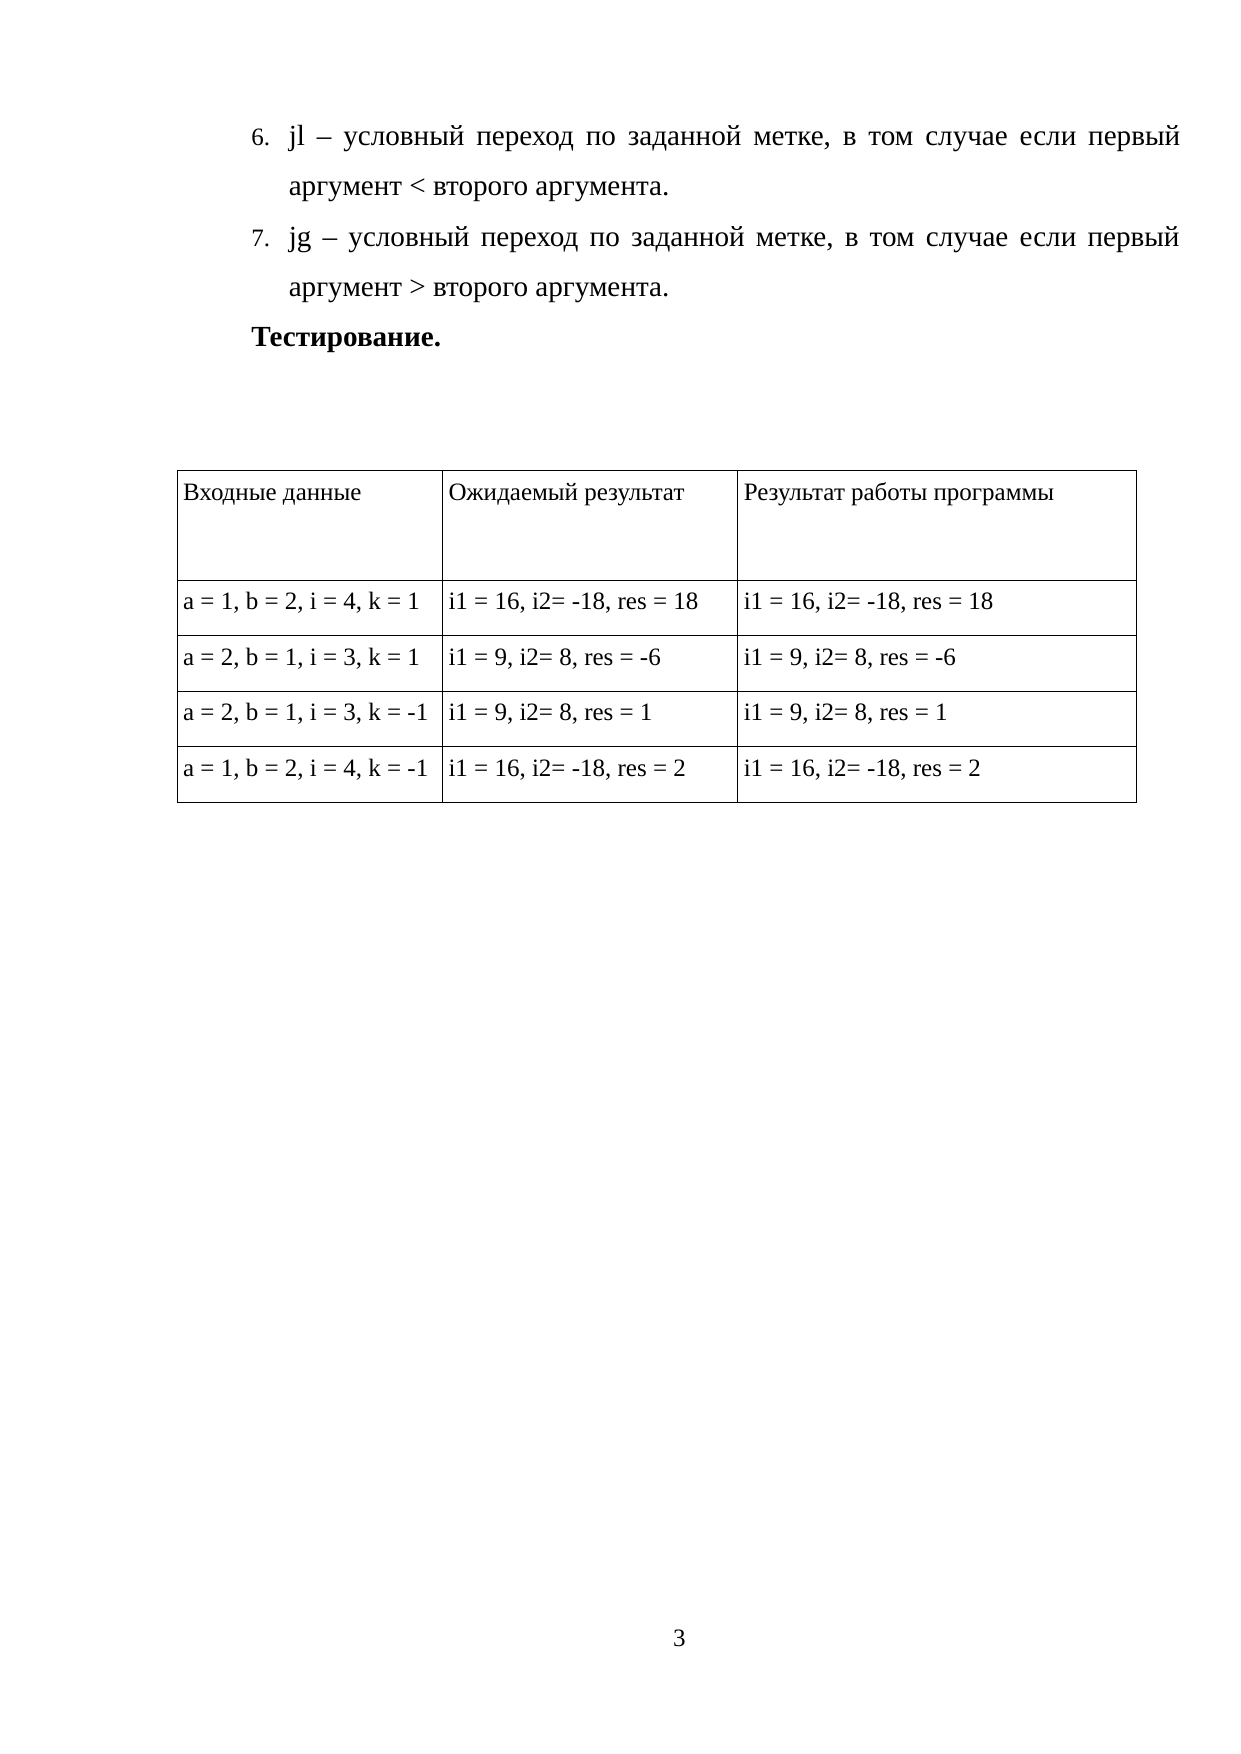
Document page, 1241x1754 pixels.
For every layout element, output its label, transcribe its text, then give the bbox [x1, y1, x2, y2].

table_header Результат работы программы [738, 471, 1136, 580]
table_header Ожидаемый результат [443, 471, 737, 580]
table_cell a = 2, b = 1, i = 3, k = 1 [178, 636, 442, 691]
list jl – условный переход по заданной метке, в том случае если первый аргумент < второго аргумента. [251, 118, 1181, 202]
text Тестирование. [177, 319, 1181, 353]
table_cell i1 = 9, i2= 8, res = 1 [443, 692, 737, 746]
table_cell a = 2, b = 1, i = 3, k = -1 [178, 692, 442, 746]
table_cell i1 = 16, i2= -18, res = 18 [443, 581, 737, 635]
table_cell i1 = 16, i2= -18, res = 2 [738, 747, 1136, 802]
table_cell i1 = 16, i2= -18, res = 2 [443, 747, 737, 802]
table_cell i1 = 16, i2= -18, res = 18 [738, 581, 1136, 635]
table_cell а = 1, b = 2, i = 4, k = -1 [178, 747, 442, 802]
table_cell i1 = 9, i2= 8, res = -6 [443, 636, 737, 691]
table_cell а = 1, b = 2, i = 4, k = 1 [178, 581, 442, 635]
table_header Входные данные [178, 471, 442, 580]
list jg – условный переход по заданной метке, в том случае если первый аргумент > второго аргумента. [251, 219, 1181, 303]
table_cell i1 = 9, i2= 8, res = -6 [738, 636, 1136, 691]
table_cell i1 = 9, i2= 8, res = 1 [738, 692, 1136, 746]
